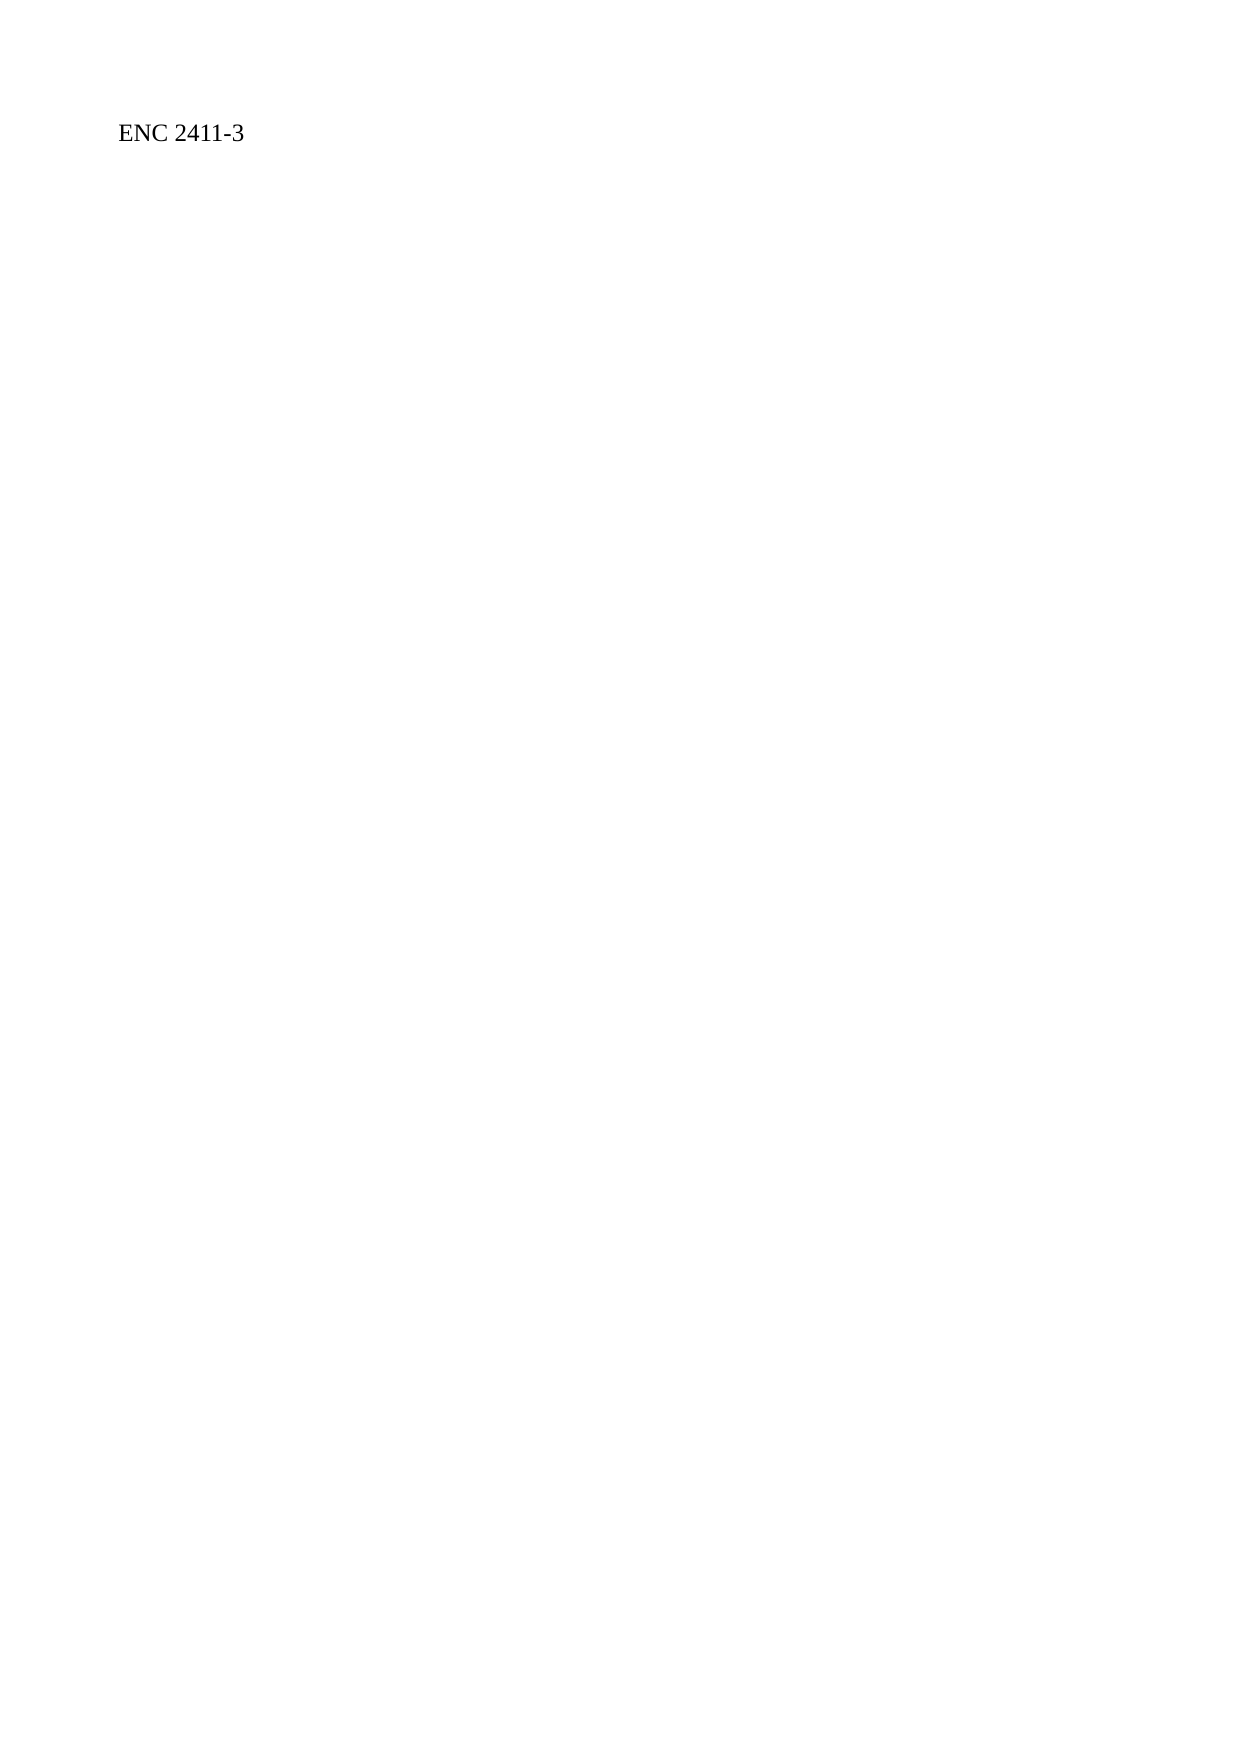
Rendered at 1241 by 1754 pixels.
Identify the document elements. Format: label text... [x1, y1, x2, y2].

text ENC 2411-3 [118, 118, 1122, 147]
